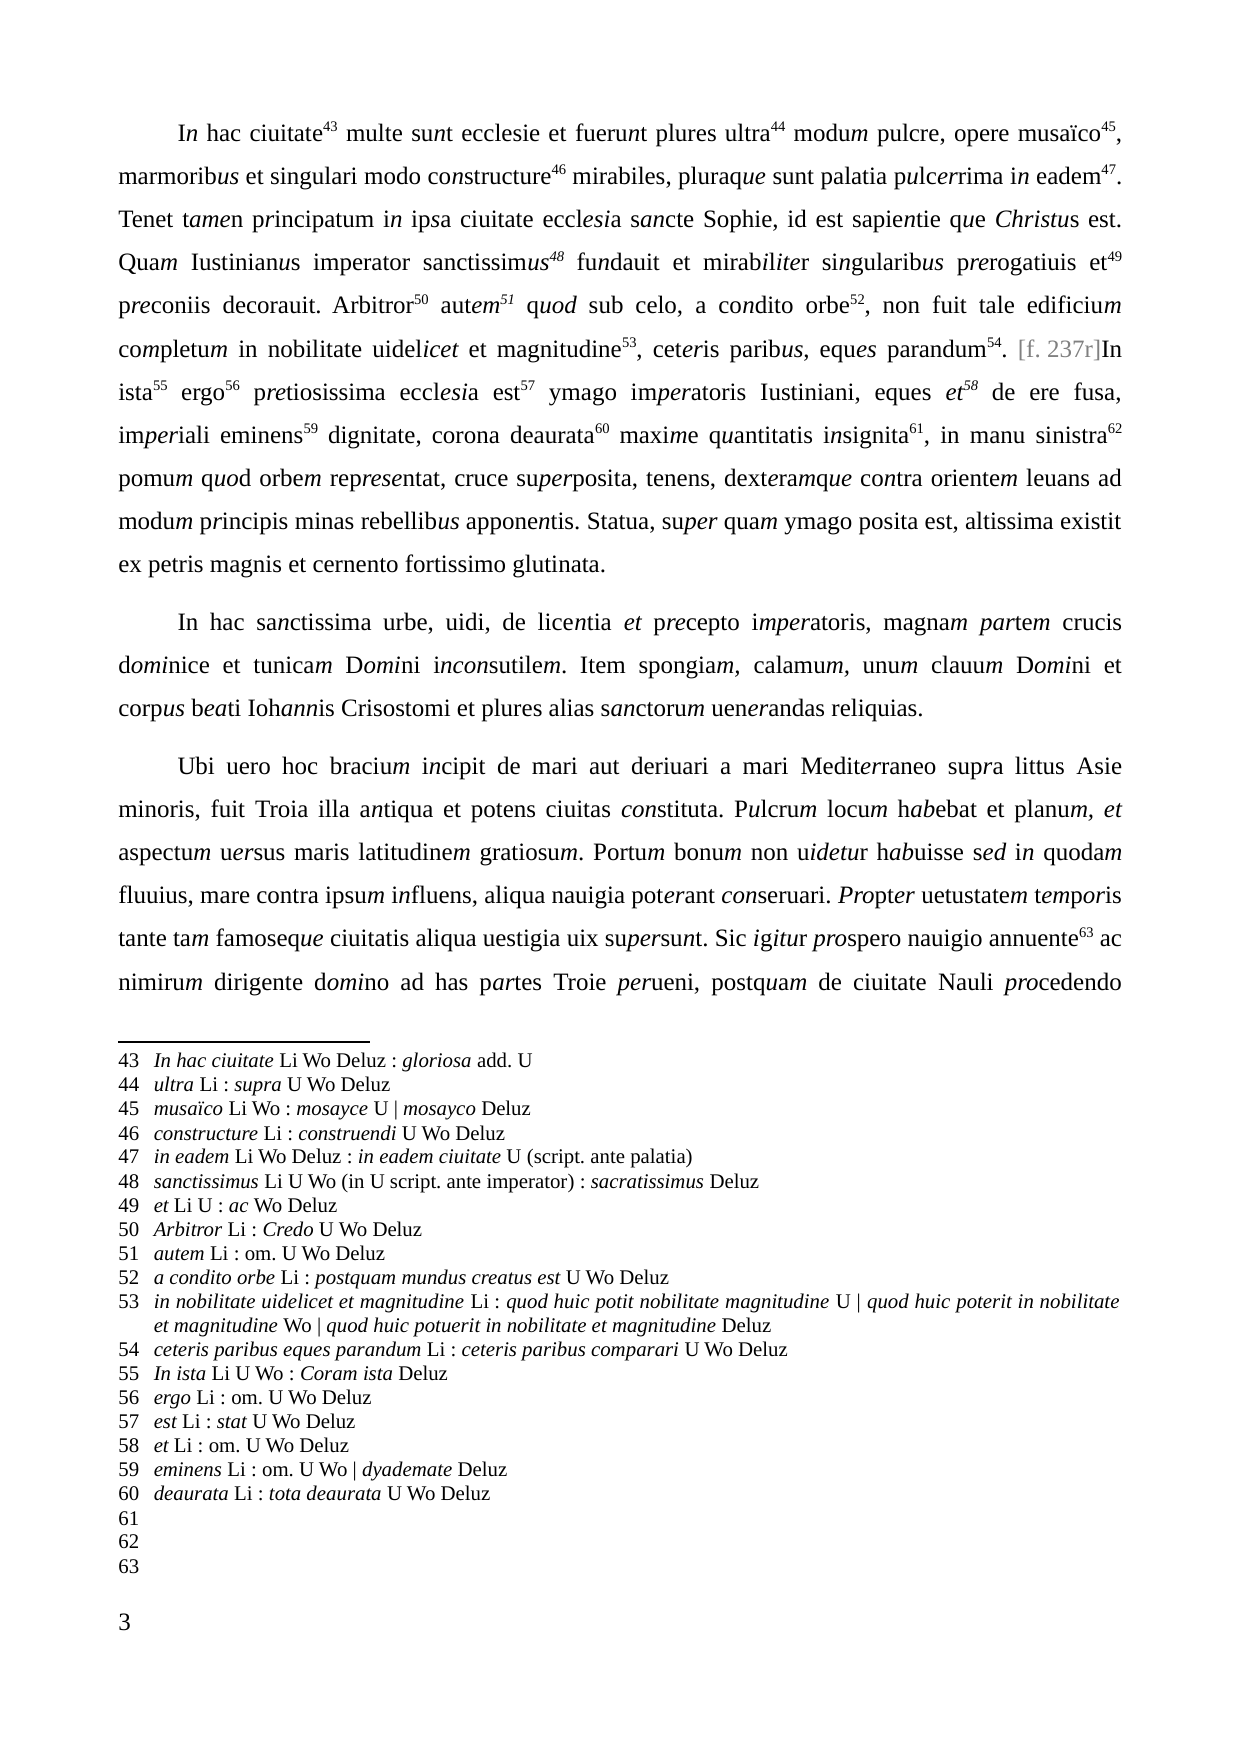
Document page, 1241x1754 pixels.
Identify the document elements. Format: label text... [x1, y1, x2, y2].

text et Li : om. U Wo Deluz [118, 1433, 1122, 1457]
text In hac sanctissima urbe, uidi, de licentia et precepto imperatoris, magnam partem crucis dominice et tunicam Domini inconsutilem. Item spongiam, calamum, unum clauum Domini et corpus beati Iohannes CrisostomiIohannis Crisostomi et plures alias sanctorum uenerandas reliquias. [118, 607, 1122, 722]
text sanctissimus Li U Wo (in U script. ante imperator) : sacratissimus Deluz [118, 1168, 1122, 1193]
text deaurata Li : tota deaurata U Wo Deluz [118, 1481, 1122, 1505]
text ultra Li : supra U Wo Deluz [118, 1072, 1122, 1096]
text Arbitror Li : Credo U Wo Deluz [118, 1217, 1122, 1241]
text et Li U : ac Wo Deluz [118, 1193, 1122, 1217]
text autem Li : om. U Wo Deluz [118, 1241, 1122, 1265]
text constructure Li : construendi U Wo Deluz [118, 1120, 1122, 1144]
text In hac ciuitate Li Wo Deluz : gloriosa add. U [118, 1048, 1122, 1072]
text Ubi uero hoc Bracium sancti Georgiibracium incipit de mari aut deriuari a mari Mediterraneum (mare)Mediterraneo supra littus Asia minorAsie minoris, fuit TroiaTroia illa antiqua et potens ciuitas constituta. Pulcrum locum habebat et planum, et aspectum uersus maris latitudinem gratiosum. Portum bonum non uidetur habuisse sed in quodam fluuius, mare contra ipsum influens, aliqua nauigia poterant conseruari. Propter uetustatem temporis tante tam famoseque ciuitatis aliqua uestigia uix supersunt. Sic igitur prospero nauigio annuente ac nimirum dirigente domino ad has partes TroiaTroie perueni, postquam de ciuitate NaulumNauli procedendo perlustraui littora LombardiaLombardie, TusciaTuscia, CampaniaCampanie, CalabriaCalabrie, ApuliaApulie, et transiui famosas ItaliaItalie insulas CorsicaCorsicas, SardiniaSardiniam et SiciliaSiciliam. [118, 751, 1122, 995]
text ergo Li : om. U Wo Deluz [118, 1385, 1122, 1409]
text a condito orbe Li : postquam mundus creatus est U Wo Deluz [118, 1265, 1122, 1289]
text in nobilitate uidelicet et magnitudine Li : quod huic potit nobilitate magnitudine U | quod huic poterit in nobilitate et magnitudine Wo | quod huic potuerit in nobilitate et magnitudine Deluz [118, 1289, 1122, 1337]
text In hac Ciuitasciuitate multe Sumsunt Ecclesiaecclesie et Sumfuerunt plures ultra modum pulcre, opere musaïco, marmoribus et singulari modo constructure mirabiles, pluraque Sumsunt palatia pulcerrima in eadem. TeneoTenet tamen principatum in ipsa ciuitate Ecclesiaecclesia Ecclesia Sancte Sophiesancte Sophie, id Sumest sapientie que Iesus ChristusChristus Sumest. Quam IustinianusIustinianus imperator sanctissimus Fundofundauit et mirabiliter singularibus prerogatiuis et preconiis Decorodecorauit. Arbitror autem quod sub celo, a condito orbe, non fuit tale edificium completum in nobilitate uidelicet et magnitudine, ceteris paribus, eques parandum. [f. 237r]In ista ergo pretiosissima ecclesia est ymago imperatoris IustinianusIustiniani, eques et de ere fusa, imperiali eminens dignitate, corona deaurata maxime quantitatis insignita, in manu sinistra pomum quod orbem representat, cruce superposita, tenens, dexteramque contra orientem leuans ad modum principis minas rebellibus apponentis. Statua, super quam ymago posita est, altissima existit ex petris magnis et cernento fortissimo glutinata. [118, 118, 1122, 578]
text est Li : stat U Wo Deluz [118, 1409, 1122, 1433]
text musaïco Li Wo : mosayce U | mosayco Deluz [118, 1096, 1122, 1120]
text ceteris paribus eques parandum Li : ceteris paribus comparari U Wo Deluz [118, 1337, 1122, 1361]
text eminens Li : om. U Wo | dyademate Deluz [118, 1457, 1122, 1481]
text in eadem Li Wo Deluz : in eadem ciuitate U (script. ante palatia) [118, 1144, 1122, 1168]
text In ista Li U Wo : Coram ista Deluz [118, 1361, 1122, 1385]
